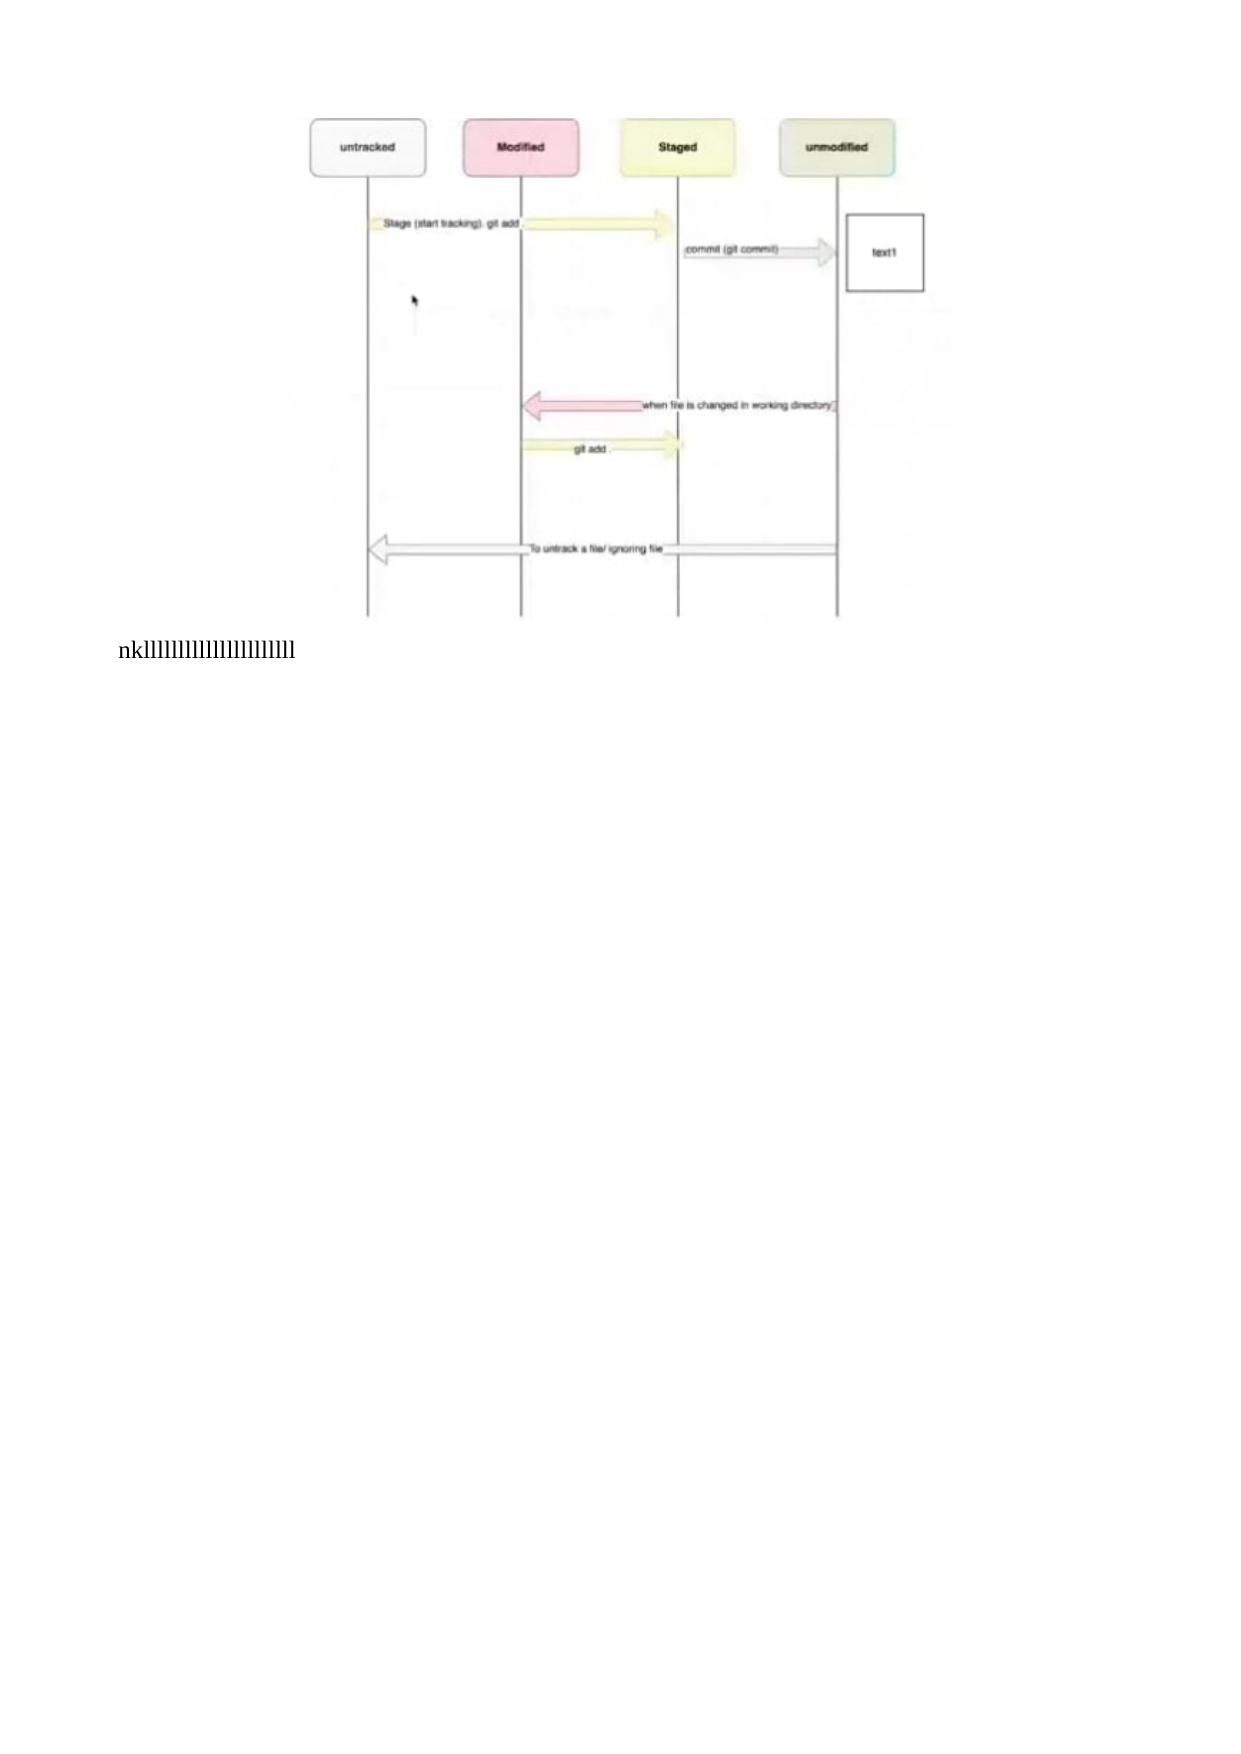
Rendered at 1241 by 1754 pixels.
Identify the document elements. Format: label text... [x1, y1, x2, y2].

text nkllllllllllllllllllllll [118, 636, 1122, 664]
picture [287, 118, 953, 621]
